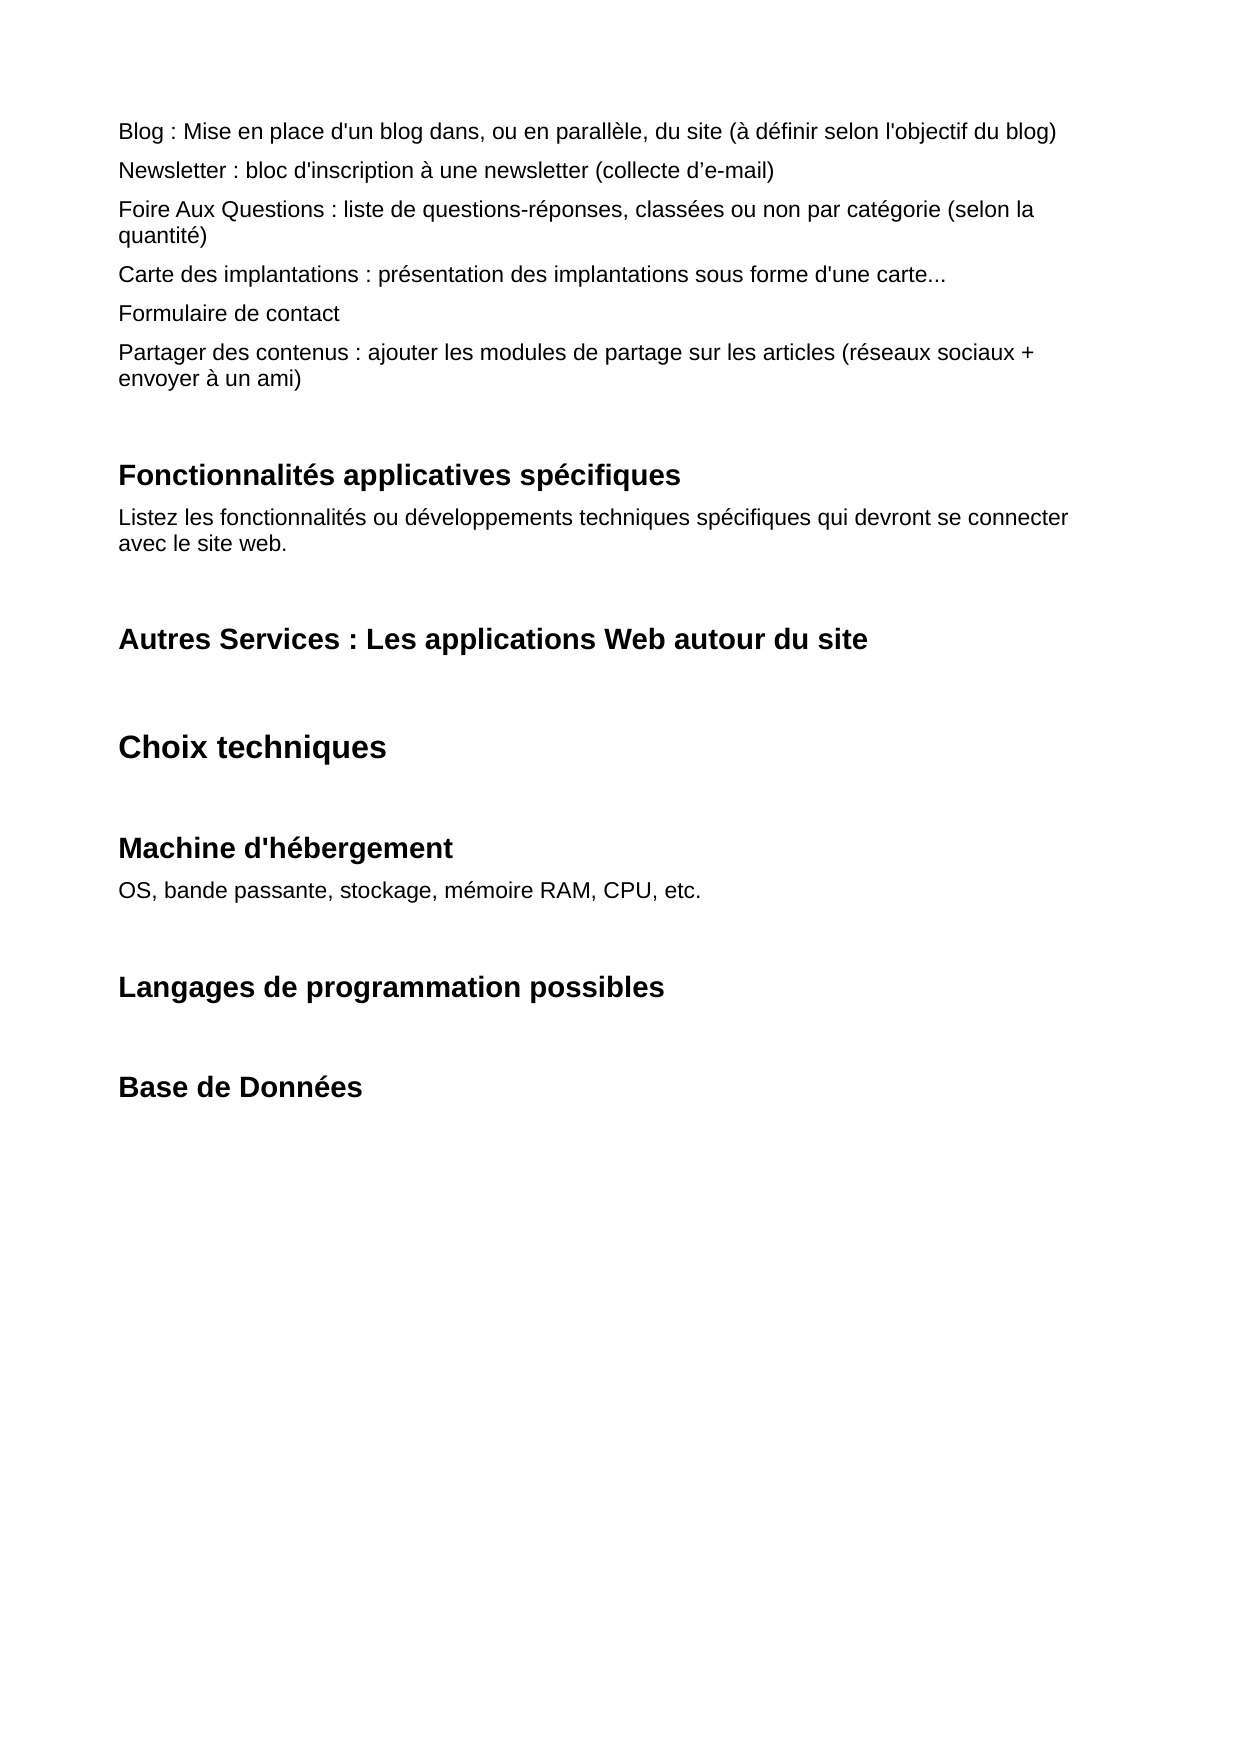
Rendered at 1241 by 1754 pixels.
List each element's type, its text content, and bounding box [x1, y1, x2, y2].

text Blog : Mise en place d'un blog dans, ou en parallèle, du site (à définir selon l'objectif du blog) [118, 118, 1122, 144]
text Foire Aux Questions : liste de questions-réponses, classées ou non par catégorie (selon la quantité) [118, 196, 1122, 248]
subtitle Base de Données [118, 1069, 1122, 1103]
subtitle Langages de programmation possibles [118, 970, 1122, 1003]
text Formulaire de contact [118, 300, 1122, 326]
subtitle Autres Services : Les applications Web autour du site [118, 622, 1122, 656]
subtitle Machine d'hébergement [118, 831, 1122, 865]
text Listez les fonctionnalités ou développements techniques spécifiques qui devront se connecter avec le site web. [118, 504, 1122, 556]
subtitle Choix techniques [118, 728, 1122, 765]
text Partager des contenus : ajouter les modules de partage sur les articles (réseaux sociaux + envoyer à un ami) [118, 339, 1122, 391]
text Newsletter : bloc d'inscription à une newsletter (collecte d’e-mail) [118, 157, 1122, 183]
text Carte des implantations : présentation des implantations sous forme d'une carte... [118, 261, 1122, 287]
subtitle Fonctionnalités applicatives spécifiques [118, 457, 1122, 491]
text OS, bande passante, stockage, mémoire RAM, CPU, etc. [118, 877, 1122, 904]
